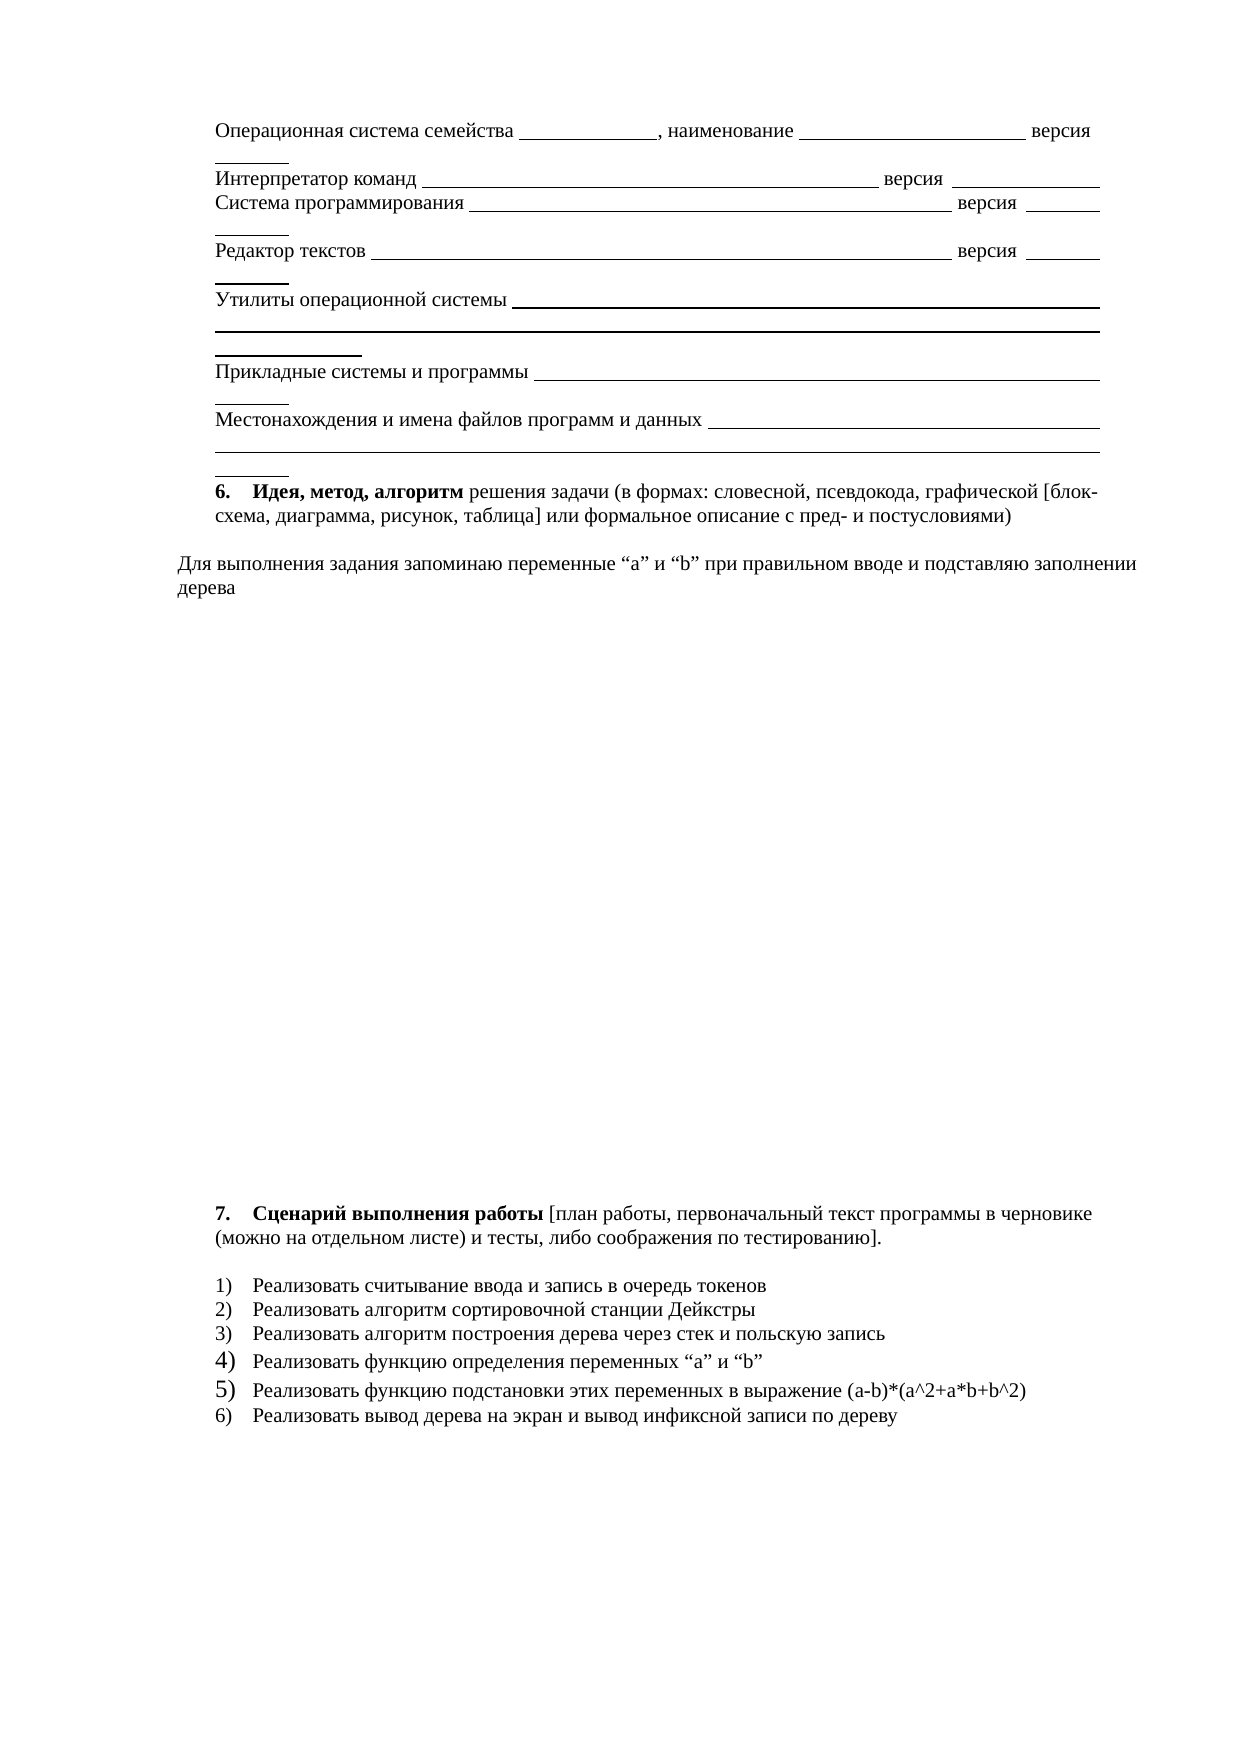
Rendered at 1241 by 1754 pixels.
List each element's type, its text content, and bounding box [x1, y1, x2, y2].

list Реализовать считывание ввода и запись в очередь токенов [215, 1273, 1152, 1297]
list Реализовать функцию определения переменных “a” и “b” [215, 1345, 1152, 1374]
text Прикладные системы и программы [215, 359, 1152, 407]
list Реализовать вывод дерева на экран и вывод инфиксной записи по дереву [215, 1403, 1152, 1427]
text Интерпретатор команд версия [215, 166, 1152, 190]
list Сценарий выполнения работы [план работы, первоначальный текст программы в черновике (можно на отдельном листе) и тесты, либо соображения по тестированию]. [215, 1201, 1152, 1249]
text Операционная система семейства , наименование версия [215, 118, 1152, 166]
list Идея, метод, алгоритм решения задачи (в формах: словесной, псевдокода, графической [блок-схема, диаграмма, рисунок, таблица] или формальное описание с пред- и постусловиями) [215, 479, 1152, 527]
text Утилиты операционной системы [215, 287, 1152, 359]
list Реализовать функцию подстановки этих переменных в выражение (a-b)*(a^2+a*b+b^2) [215, 1374, 1152, 1403]
text Система программирования версия [215, 190, 1152, 238]
text Местонахождения и имена файлов программ и данных [215, 407, 1152, 479]
text Редактор текстов версия [215, 238, 1152, 287]
list Реализовать алгоритм построения дерева через стек и польскую запись [215, 1321, 1152, 1345]
text Для выполнения задания запоминаю переменные “a” и “b” при правильном вводе и подставляю заполнении дерева [177, 551, 1152, 599]
list Реализовать алгоритм сортировочной станции Дейкстры [215, 1297, 1152, 1321]
